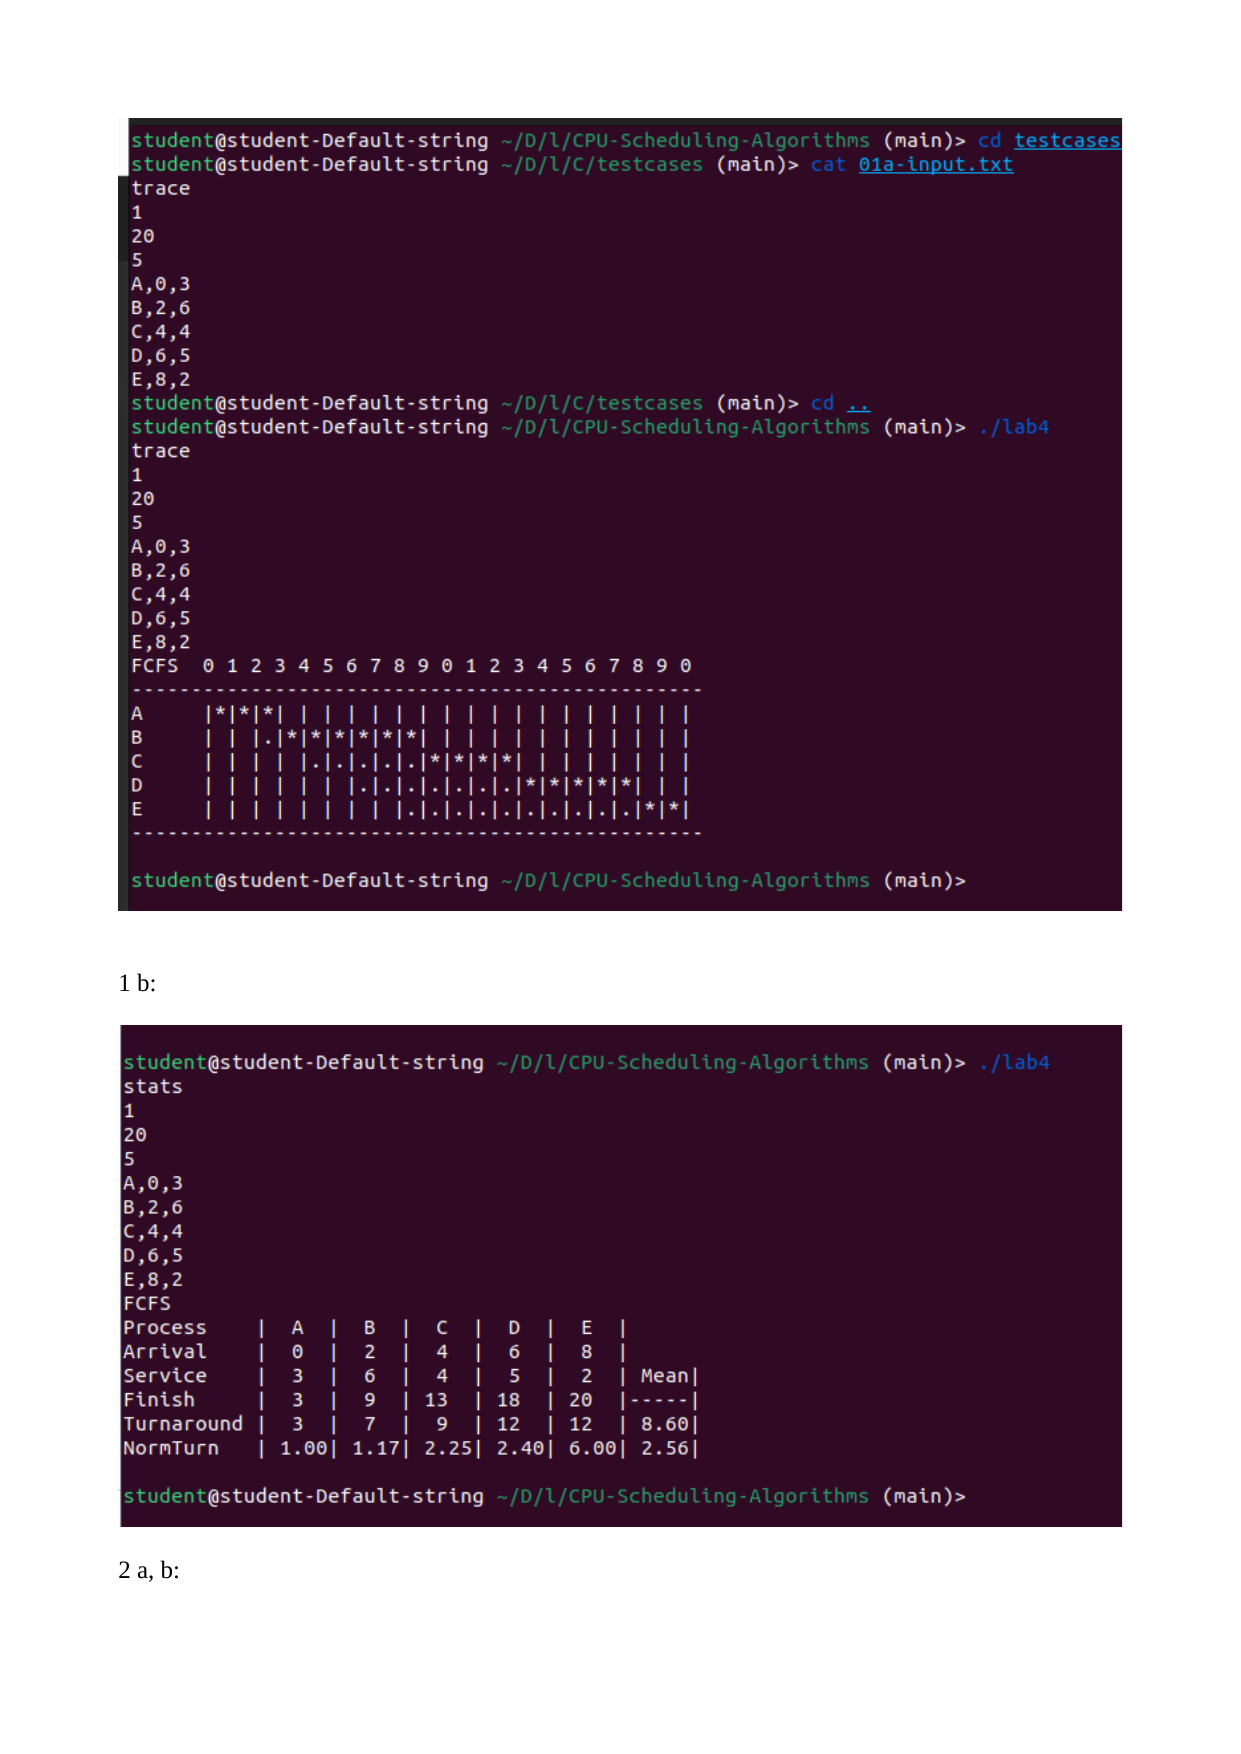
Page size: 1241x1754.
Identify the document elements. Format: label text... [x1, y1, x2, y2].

text 1 b: [118, 968, 1122, 996]
picture [118, 118, 1123, 911]
text 2 a, b: [118, 1527, 1122, 1584]
picture [118, 1025, 1123, 1527]
